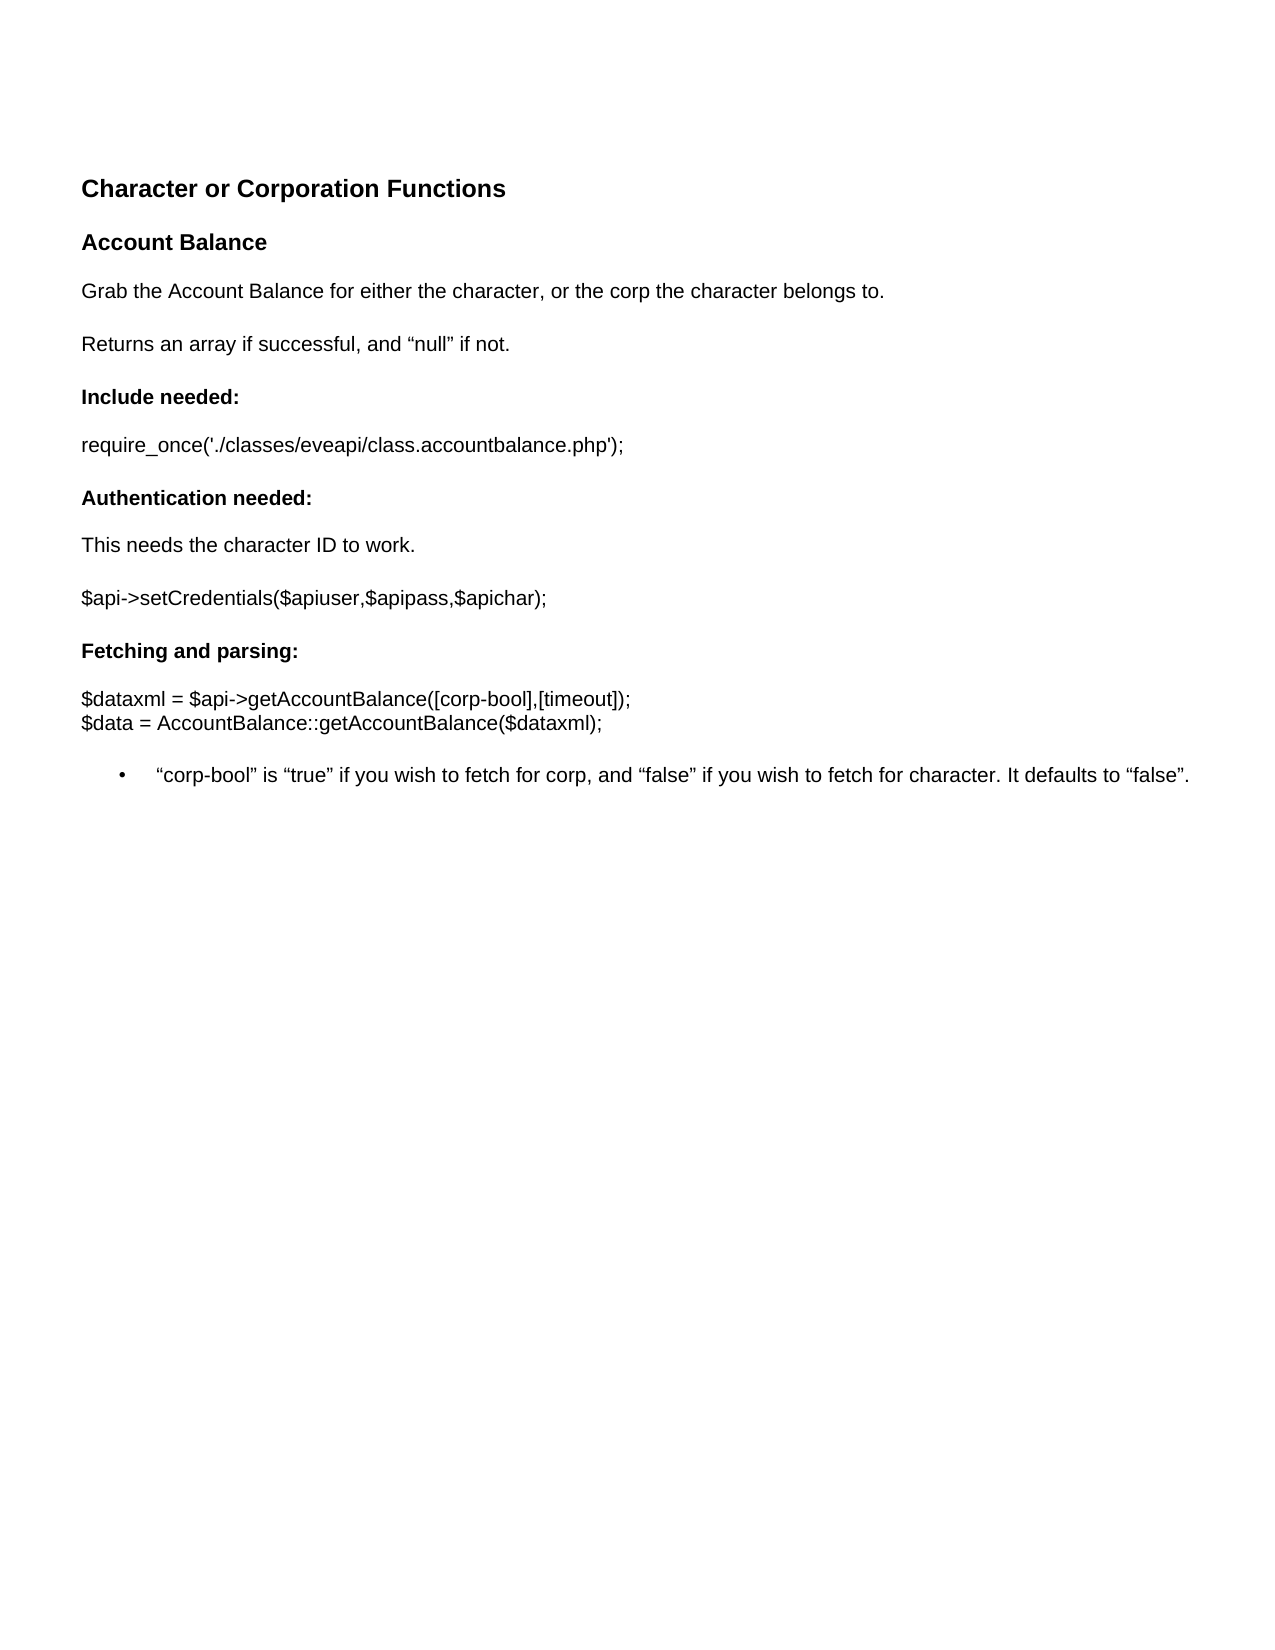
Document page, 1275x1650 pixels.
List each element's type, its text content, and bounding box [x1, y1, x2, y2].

text $dataxml = $api->getAccountBalance([corp-bool],[timeout]); [81, 687, 1198, 711]
text $data = AccountBalance::getAccountBalance($dataxml); [81, 711, 1198, 734]
text Returns an array if successful, and “null” if not. [81, 332, 1198, 356]
text This needs the character ID to work. [81, 533, 1198, 557]
text Include needed: [81, 385, 1198, 409]
text $api->setCredentials($apiuser,$apipass,$apichar); [81, 586, 1198, 610]
text Character or Corporation Functions [81, 174, 1198, 203]
list “corp-bool” is “true” if you wish to fetch for corp, and “false” if you wish to fetch for character. It defaults to “false”. [119, 763, 1198, 787]
text require_once('./classes/eveapi/class.accountbalance.php'); [81, 433, 1198, 457]
text Grab the Account Balance for either the character, or the corp the character belongs to. [81, 279, 1198, 303]
text Fetching and parsing: [81, 639, 1198, 663]
text Account Balance [81, 229, 1198, 255]
text Authentication needed: [81, 485, 1198, 509]
